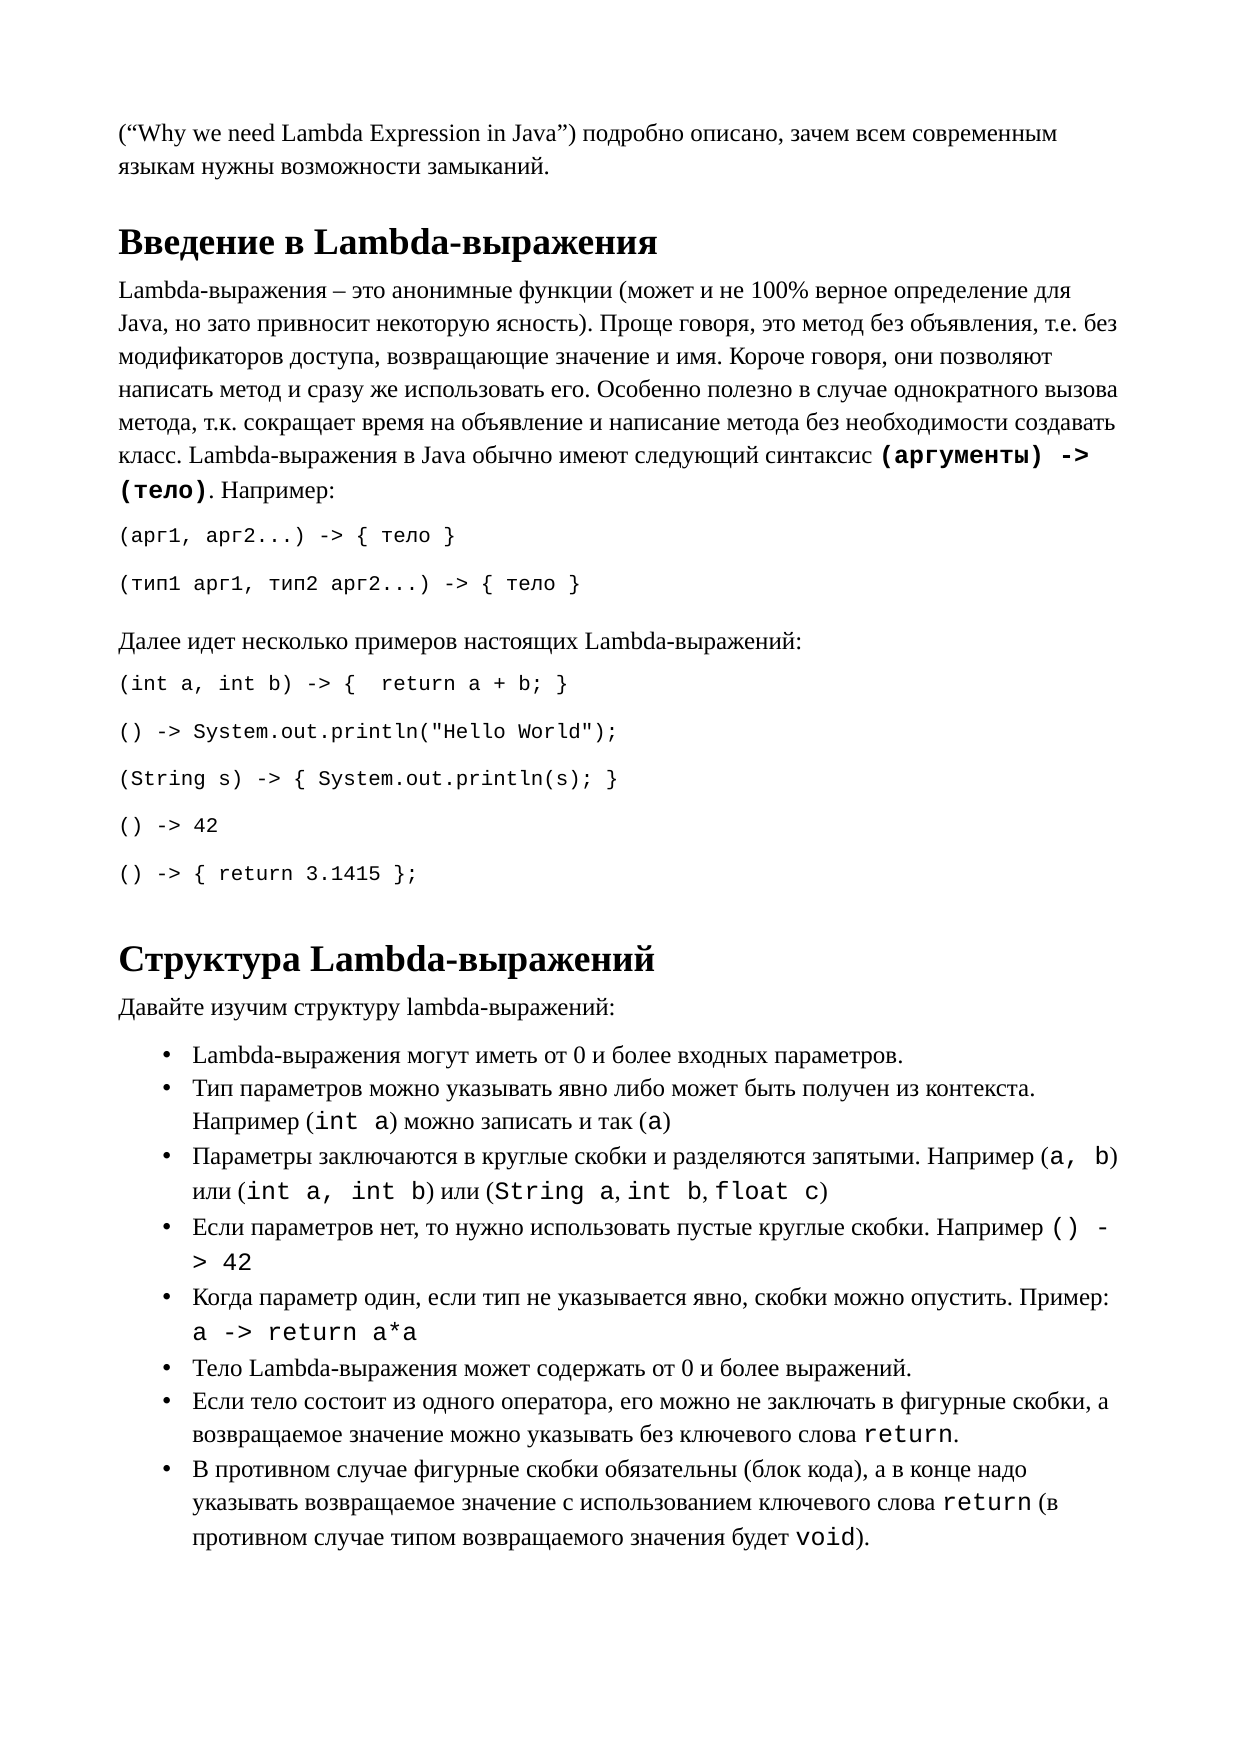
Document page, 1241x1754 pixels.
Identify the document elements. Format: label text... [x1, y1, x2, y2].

text (тип1 арг1, тип2 арг2...) -> { тело } [118, 573, 1122, 596]
text Lambda-выражения – это анонимные функции (может и не 100% верное определение для Java, но зато привносит некоторую ясность). Проще говоря, это метод без объявления, т.е. без модификаторов доступа, возвращающие значение и имя. Короче говоря, они позволяют написать метод и сразу же использовать его. Особенно полезно в случае однократного вызова метода, т.к. сокращает время на объявление и написание метода без необходимости создавать класс. Lambda-выражения в Java обычно имеют следующий синтаксис (аргументы) -> (тело). Например: [118, 275, 1122, 506]
text () -> System.out.println("Hello World"); [118, 721, 1122, 744]
subtitle Введение в Lambda-выражения [118, 219, 1122, 263]
list Если тело состоит из одного оператора, его можно не заключать в фигурные скобки, а возвращаемое значение можно указывать без ключевого слова return. [162, 1386, 1122, 1450]
text (“Why we need Lambda Expression in Java”) подробно описано, зачем всем современным языкам нужны возможности замыканий. [118, 118, 1122, 180]
list Lambda-выражения могут иметь от 0 и более входных параметров. [162, 1040, 1122, 1068]
text Давайте изучим структуру lambda-выражений: [118, 992, 1122, 1021]
list Параметры заключаются в круглые скобки и разделяются запятыми. Например (a, b) или (int a, int b) или (String a, int b, float c) [162, 1141, 1122, 1207]
list Если параметров нет, то нужно использовать пустые круглые скобки. Например () -> 42 [162, 1212, 1122, 1278]
text () -> 42 [118, 815, 1122, 839]
text Далее идет несколько примеров настоящих Lambda-выражений: [118, 626, 1122, 654]
list Когда параметр один, если тип не указывается явно, скобки можно опустить. Пример: a -> return a*a [162, 1282, 1122, 1348]
text (int a, int b) -> { return a + b; } [118, 673, 1122, 697]
subtitle Структура Lambda-выражений [118, 937, 1122, 980]
list Тип параметров можно указывать явно либо может быть получен из контекста. Например (int a) можно записать и так (a) [162, 1073, 1122, 1137]
list В противном случае фигурные скобки обязательны (блок кода), а в конце надо указывать возвращаемое значение с использованием ключевого слова return (в противном случае типом возвращаемого значения будет void). [162, 1454, 1122, 1553]
text (арг1, арг2...) -> { тело } [118, 525, 1122, 549]
text (String s) -> { System.out.println(s); } [118, 768, 1122, 792]
text () -> { return 3.1415 }; [118, 863, 1122, 886]
list Тело Lambda-выражения может содержать от 0 и более выражений. [162, 1353, 1122, 1382]
